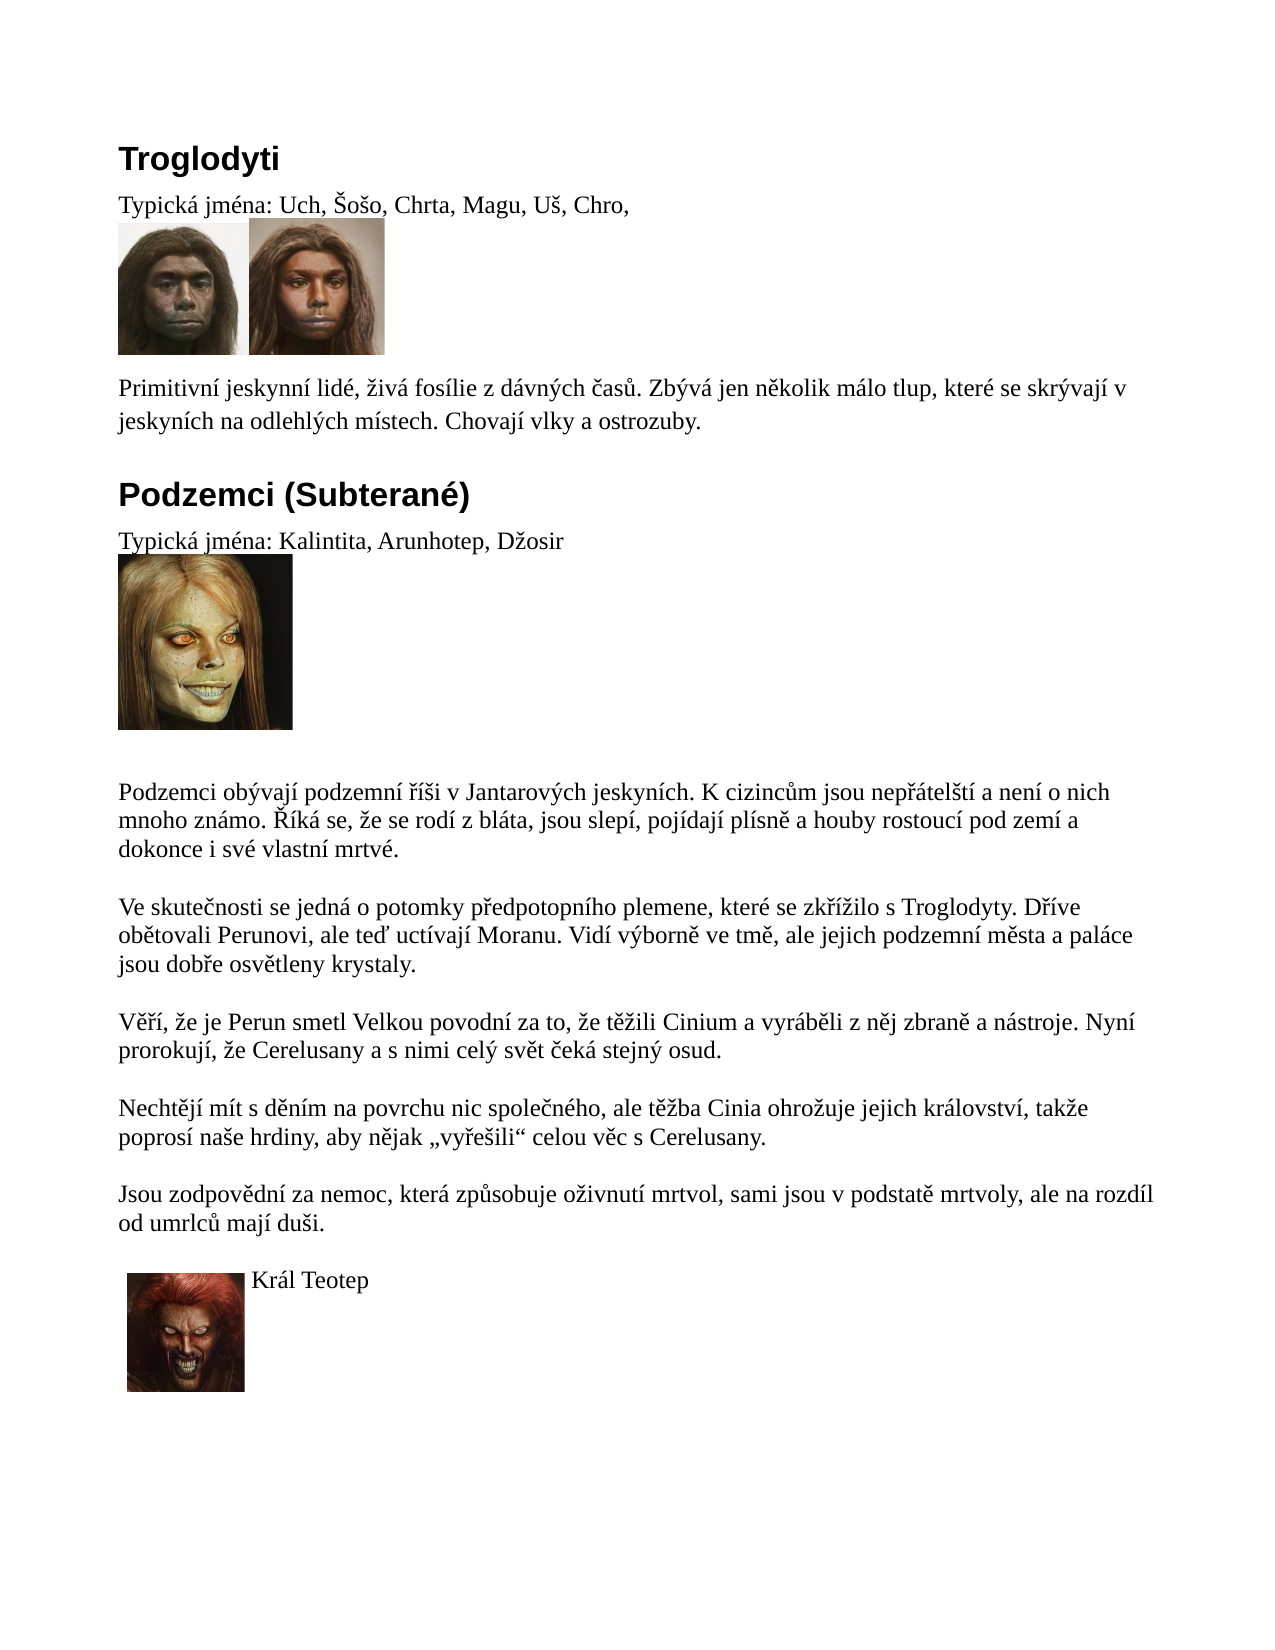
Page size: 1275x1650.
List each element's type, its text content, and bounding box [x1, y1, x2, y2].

text Primitivní jeskynní lidé, živá fosílie z dávných časů. Zbývá jen několik málo tlup, které se skrývají v jeskyních na odlehlých místech. Chovají vlky a ostrozuby. [118, 373, 1157, 435]
text Věří, že je Perun smetl Velkou povodní za to, že těžili Cinium a vyráběli z něj zbraně a nástroje. Nyní prorokují, že Cerelusany a s nimi celý svět čeká stejný osud. [118, 1007, 1157, 1064]
text Podzemci obývají podzemní říši v Jantarových jeskyních. K cizincům jsou nepřátelští a není o nich mnoho známo. Říká se, že se rodí z bláta, jsou slepí, pojídají plísně a houby rostoucí pod zemí a dokonce i své vlastní mrtvé. [118, 777, 1157, 863]
text Král Teotep [118, 1266, 1157, 1294]
text Ve skutečnosti se jedná o potomky předpotopního plemene, které se zkřížilo s Troglodyty. Dříve obětovali Perunovi, ale teď uctívají Moranu. Vidí výborně ve tmě, ale jejich podzemní města a paláce jsou dobře osvětleny krystaly. [118, 892, 1157, 978]
text Jsou zodpovědní za nemoc, která způsobuje oživnutí mrtvol, sami jsou v podstatě mrtvoly, ale na rozdíl od umrlců mají duši. [118, 1179, 1157, 1237]
text Nechtějí mít s děním na povrchu nic společného, ale těžba Cinia ohrožuje jejich království, takže poprosí naše hrdiny, aby nějak „vyřešili“ celou věc s Cerelusany. [118, 1093, 1157, 1151]
text Typická jména: Uch, Šošo, Chrta, Magu, Uš, Chro, [118, 190, 1157, 219]
picture [127, 1273, 245, 1392]
text Typická jména: Kalintita, Arunhotep, Džosir [118, 526, 1157, 554]
picture [118, 218, 385, 355]
picture [118, 554, 293, 730]
subtitle Podzemci (Subterané) [118, 475, 1157, 513]
subtitle Troglodyti [118, 139, 1157, 178]
